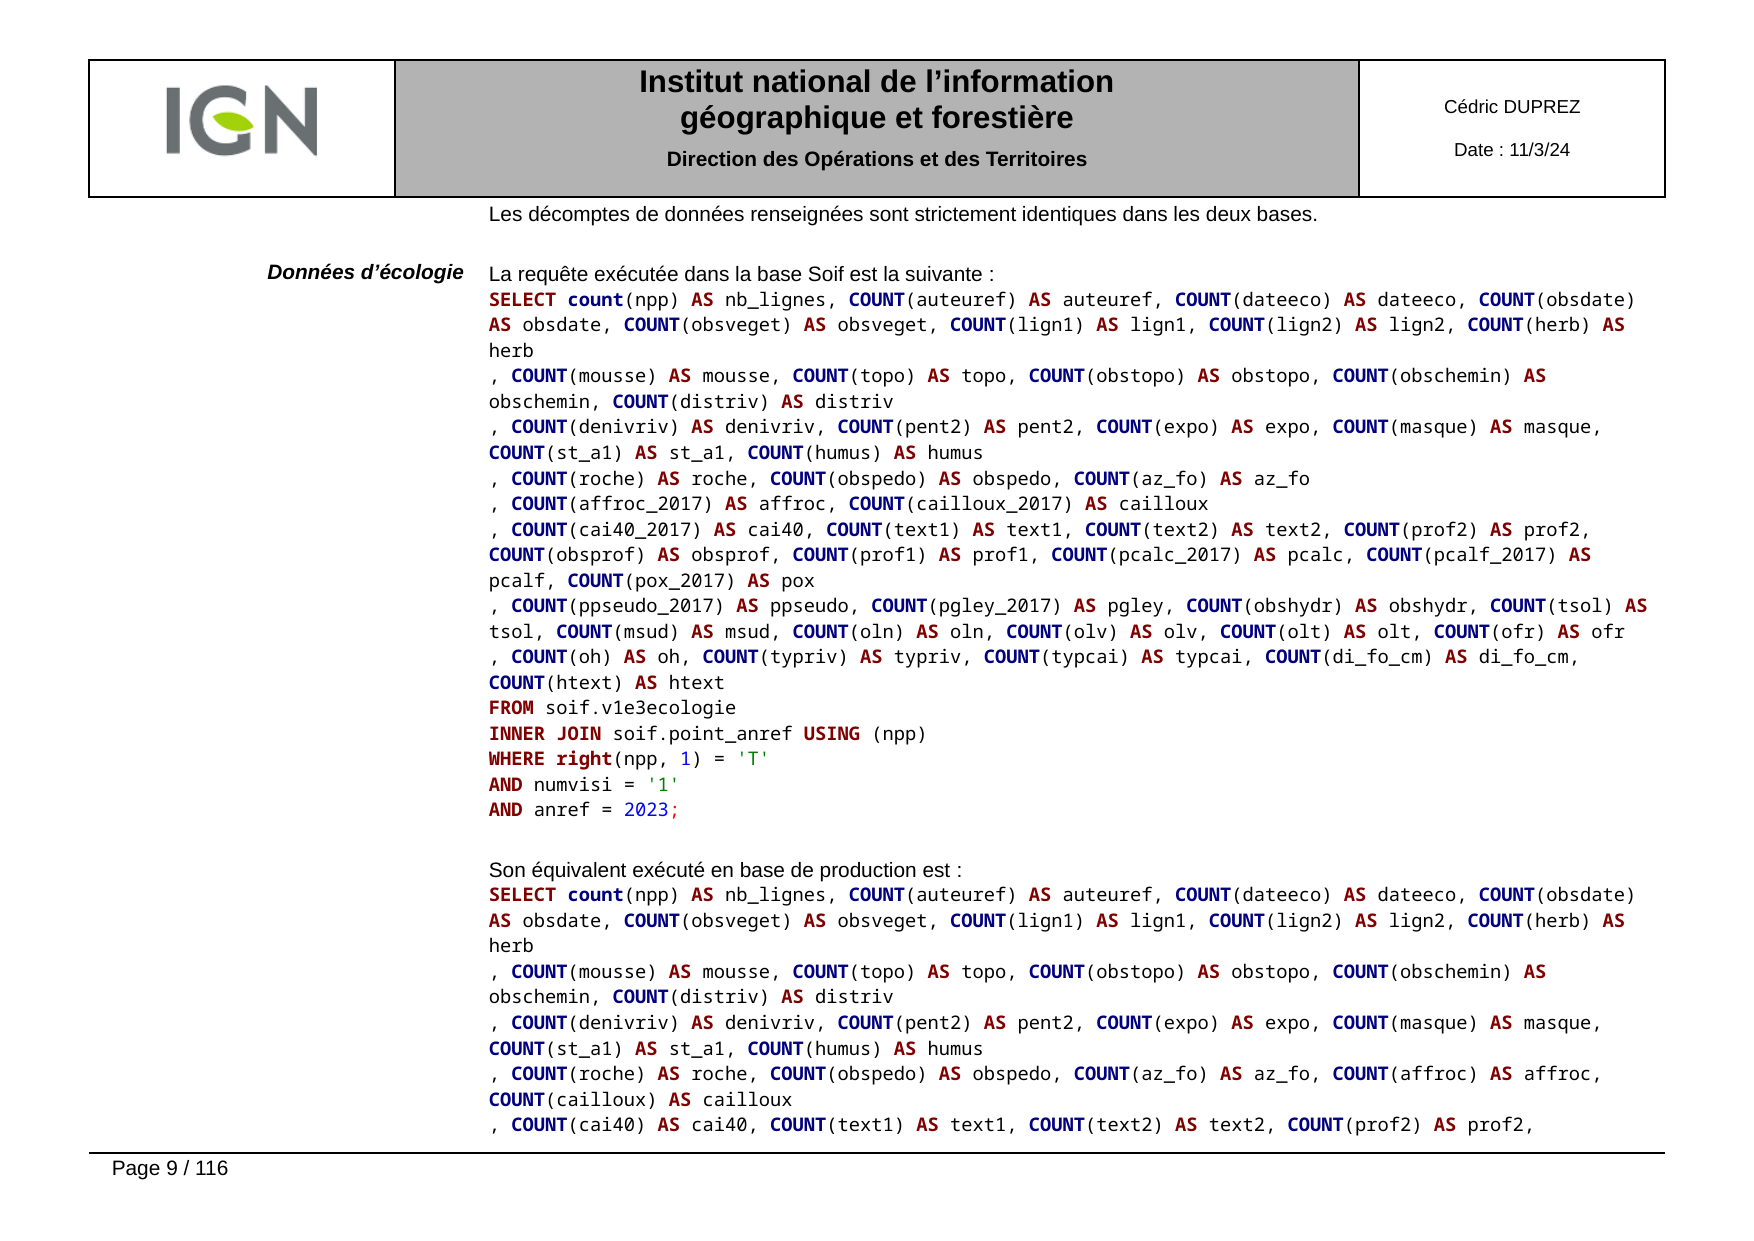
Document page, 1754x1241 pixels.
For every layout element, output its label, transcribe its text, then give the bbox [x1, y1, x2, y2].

table_cell La requête exécutée dans la base Soif est la suivante : SELECT count(npp) AS nb_lignes, COUNT(auteuref) AS auteuref, COUNT(dateeco) AS dateeco, COUNT(obsdate) AS obsdate, COUNT(obsveget) AS obsveget, COUNT(lign1) AS lign1, COUNT(lign2) AS lign2, COUNT(herb) AS herb , COUNT(mousse) AS mousse, COUNT(topo) AS topo, COUNT(obstopo) AS obstopo, COUNT(obschemin) AS obschemin, COUNT(distriv) AS distriv , COUNT(denivriv) AS denivriv, COUNT(pent2) AS pent2, COUNT(expo) AS expo, COUNT(masque) AS masque, COUNT(st_a1) AS st_a1, COUNT(humus) AS humus , COUNT(roche) AS roche, COUNT(obspedo) AS obspedo, COUNT(az_fo) AS az_fo , COUNT(affroc_2017) AS affroc, COUNT(cailloux_2017) AS cailloux , COUNT(cai40_2017) AS cai40, COUNT(text1) AS text1, COUNT(text2) AS text2, COUNT(prof2) AS prof2, COUNT(obsprof) AS obsprof, COUNT(prof1) AS prof1, COUNT(pcalc_2017) AS pcalc, COUNT(pcalf_2017) AS pcalf, COUNT(pox_2017) AS pox , COUNT(ppseudo_2017) AS ppseudo, COUNT(pgley_2017) AS pgley, COUNT(obshydr) AS obshydr, COUNT(tsol) AS tsol, COUNT(msud) AS msud, COUNT(oln) AS oln, COUNT(olv) AS olv, COUNT(olt) AS olt, COUNT(ofr) AS ofr , COUNT(oh) AS oh, COUNT(typriv) AS typriv, COUNT(typcai) AS typcai, COUNT(di_fo_cm) AS di_fo_cm, COUNT(htext) AS htext FROM soif.v1e3ecologie INNER JOIN soif.point_anref USING (npp) WHERE right(npp, 1) = 'T' AND numvisi = '1' AND anref = 2023; Son équivalent exécuté en base de production est : SELECT count(npp) AS nb_lignes, COUNT(auteuref) AS auteuref, COUNT(dateeco) AS dateeco, COUNT(obsdate) AS obsdate, COUNT(obsveget) AS obsveget, COUNT(lign1) AS lign1, COUNT(lign2) AS lign2, COUNT(herb) AS herb , COUNT(mousse) AS mousse, COUNT(topo) AS topo, COUNT(obstopo) AS obstopo, COUNT(obschemin) AS obschemin, COUNT(distriv) AS distriv , COUNT(denivriv) AS denivriv, COUNT(pent2) AS pent2, COUNT(expo) AS expo, COUNT(masque) AS masque, COUNT(st_a1) AS st_a1, COUNT(humus) AS humus , COUNT(roche) AS roche, COUNT(obspedo) AS obspedo, COUNT(az_fo) AS az_fo, COUNT(affroc) AS affroc, COUNT(cailloux) AS cailloux , COUNT(cai40) AS cai40, COUNT(text1) AS text1, COUNT(text2) AS text2, COUNT(prof2) AS prof2, [483, 259, 1665, 1143]
table_cell Données d’écologie [89, 259, 483, 1143]
table_cell [89, 198, 483, 259]
table_cell Les décomptes de données renseignées sont strictement identiques dans les deux bases. [483, 198, 1665, 259]
picture [141, 62, 343, 180]
